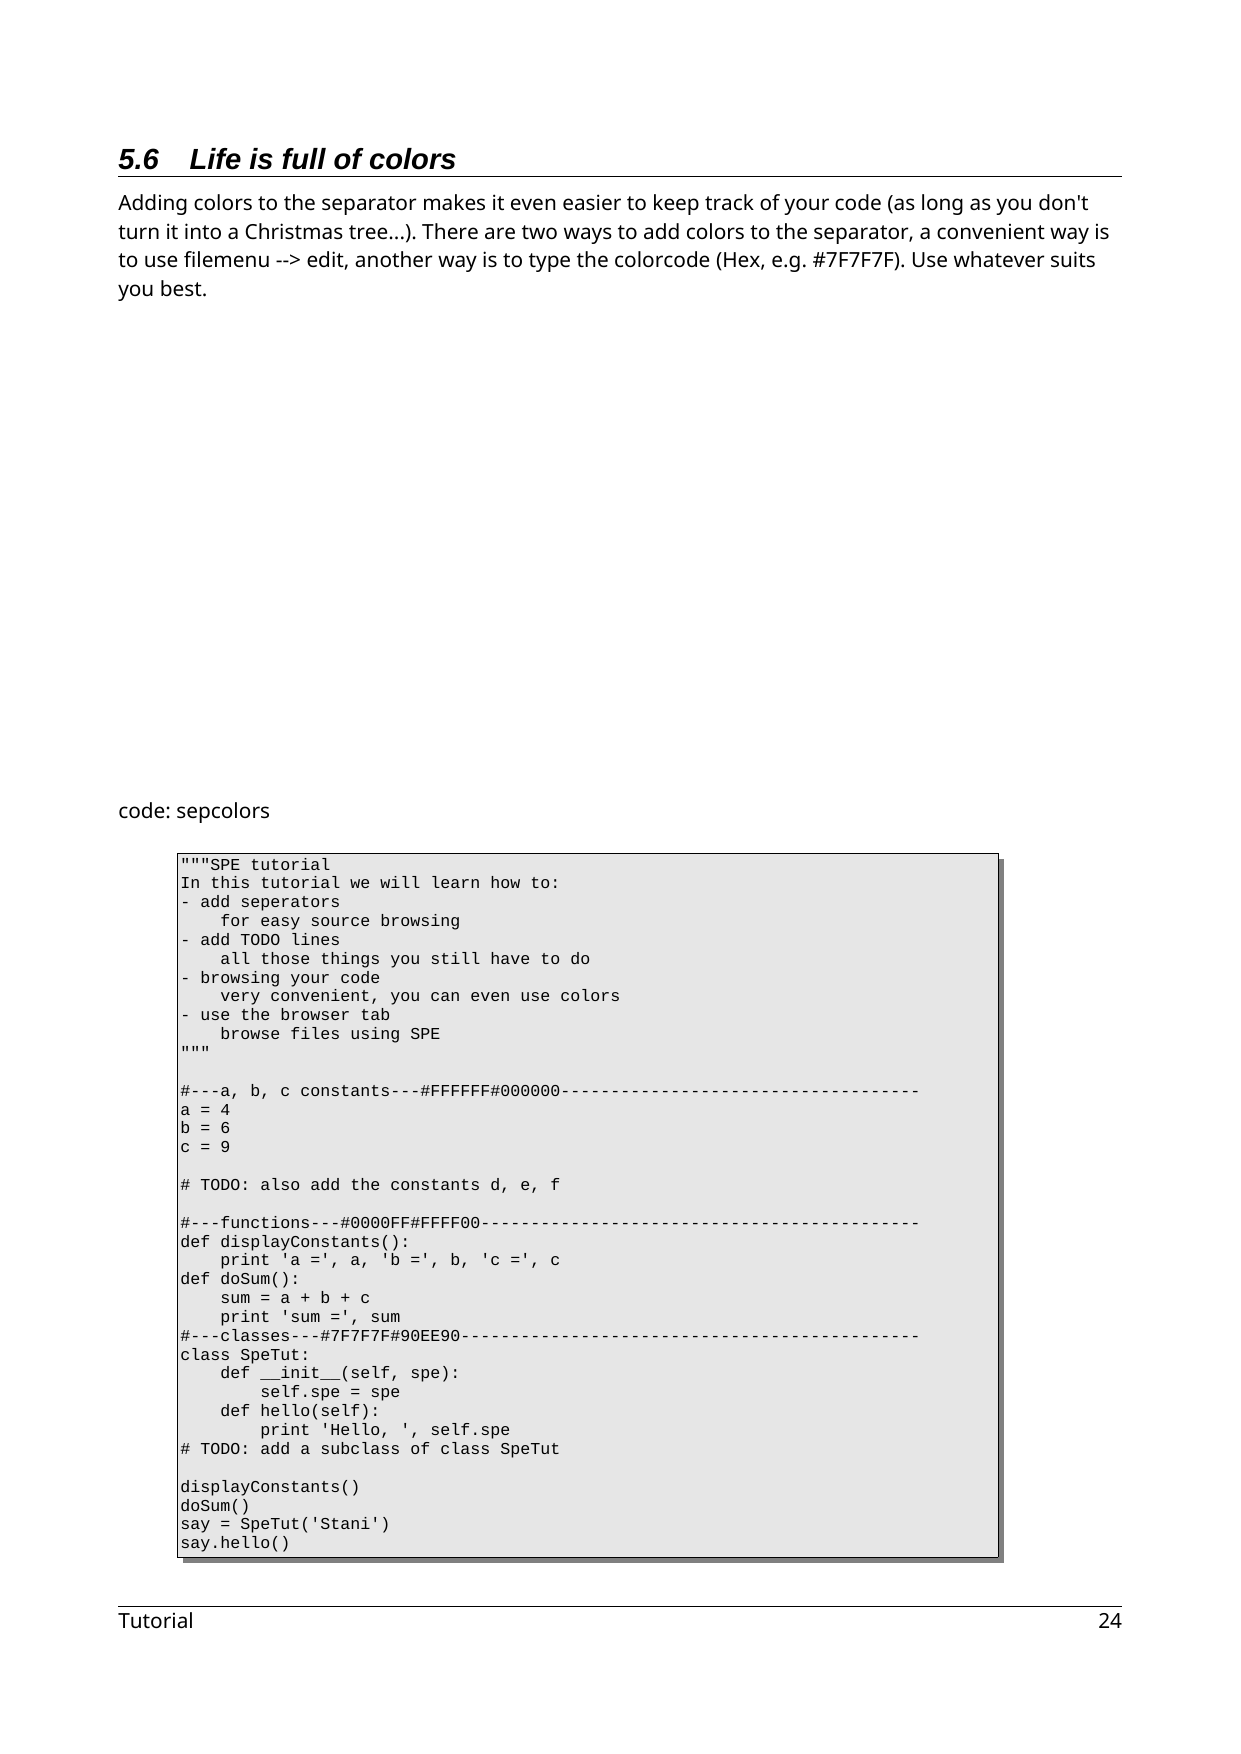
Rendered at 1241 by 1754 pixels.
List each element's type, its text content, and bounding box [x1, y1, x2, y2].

subtitle Life is full of colors [118, 143, 1122, 176]
text code: sepcolors [118, 796, 1122, 824]
text Adding colors to the separator makes it even easier to keep track of your code (as long as you don't turn it into a Christmas tree...). There are two ways to add colors to the separator, a convenient way is to use filemenu --> edit, another way is to type the colorcode (Hex, e.g. #7F7F7F). Use whatever suits you best. [118, 188, 1122, 302]
text """SPE tutorial In this tutorial we will learn how to: - add seperators for easy source browsing - add TODO lines all those things you still have to do - browsing your code very convenient, you can even use colors - use the browser tab browse files using SPE """ #---a, b, c constants---#FFFFFF#000000------------------------------------ a = 4 b = 6 c = 9 # TODO: also add the constants d, e, f #---functions---#0000FF#FFFF00-------------------------------------------- def displayConstants(): print 'a =', a, 'b =', b, 'c =', c def doSum(): sum = a + b + c print 'sum =', sum #---classes---#7F7F7F#90EE90---------------------------------------------- class SpeTut: def __init__(self, spe): self.spe = spe def hello(self): print 'Hello, ', self.spe # TODO: add a subclass of class SpeTut displayConstants() doSum() say = SpeTut('Stani') say.hello() [178, 854, 998, 1557]
